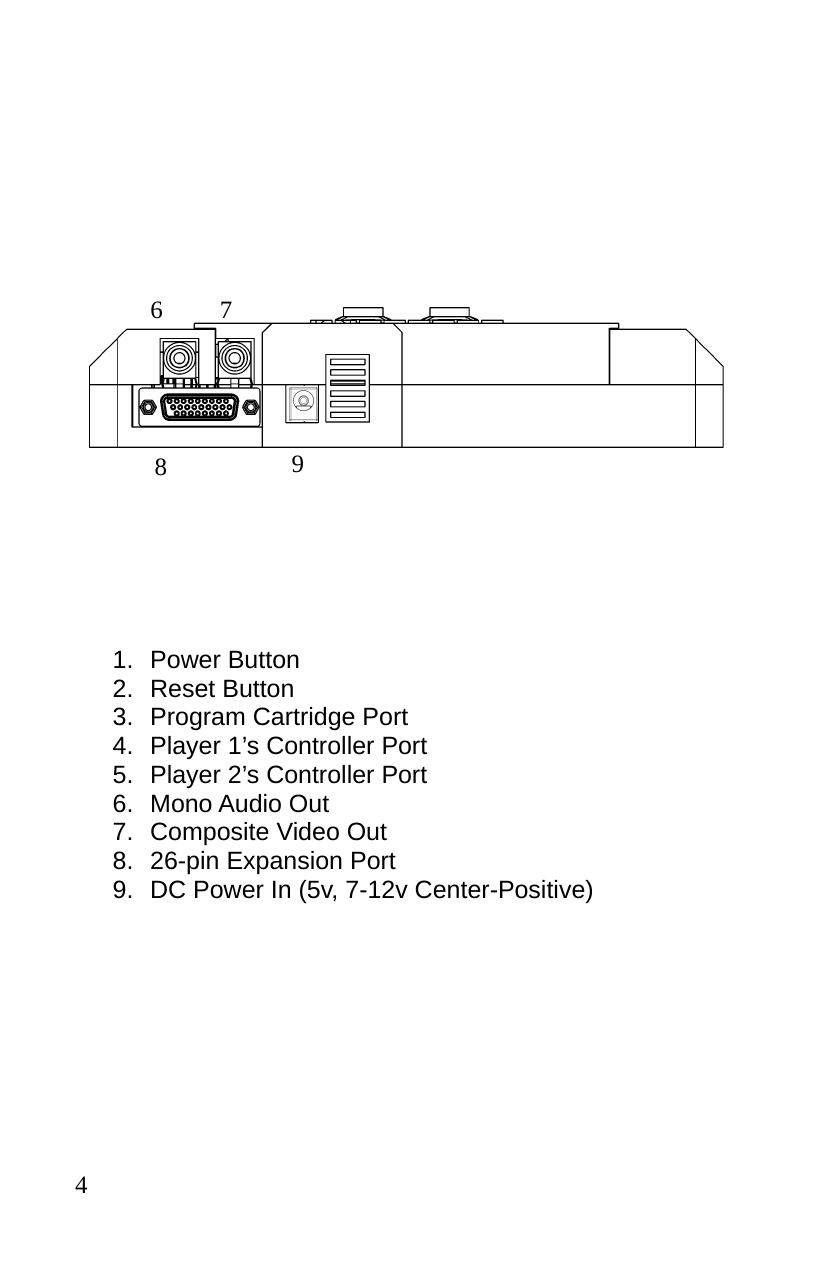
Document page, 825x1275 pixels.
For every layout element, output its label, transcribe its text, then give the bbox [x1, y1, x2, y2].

list Player 2’s Controller Port [112, 760, 750, 789]
picture [288, 386, 318, 421]
list Reset Button [112, 674, 750, 702]
list Program Cartridge Port [112, 702, 750, 731]
list Player 1’s Controller Port [112, 731, 750, 760]
list DC Power In (5v, 7-12v Center-Positive) [112, 875, 750, 904]
list Mono Audio Out [112, 789, 750, 817]
list Power Button [112, 645, 750, 674]
list Composite Video Out [112, 817, 750, 846]
list 26-pin Expansion Port [112, 846, 750, 875]
